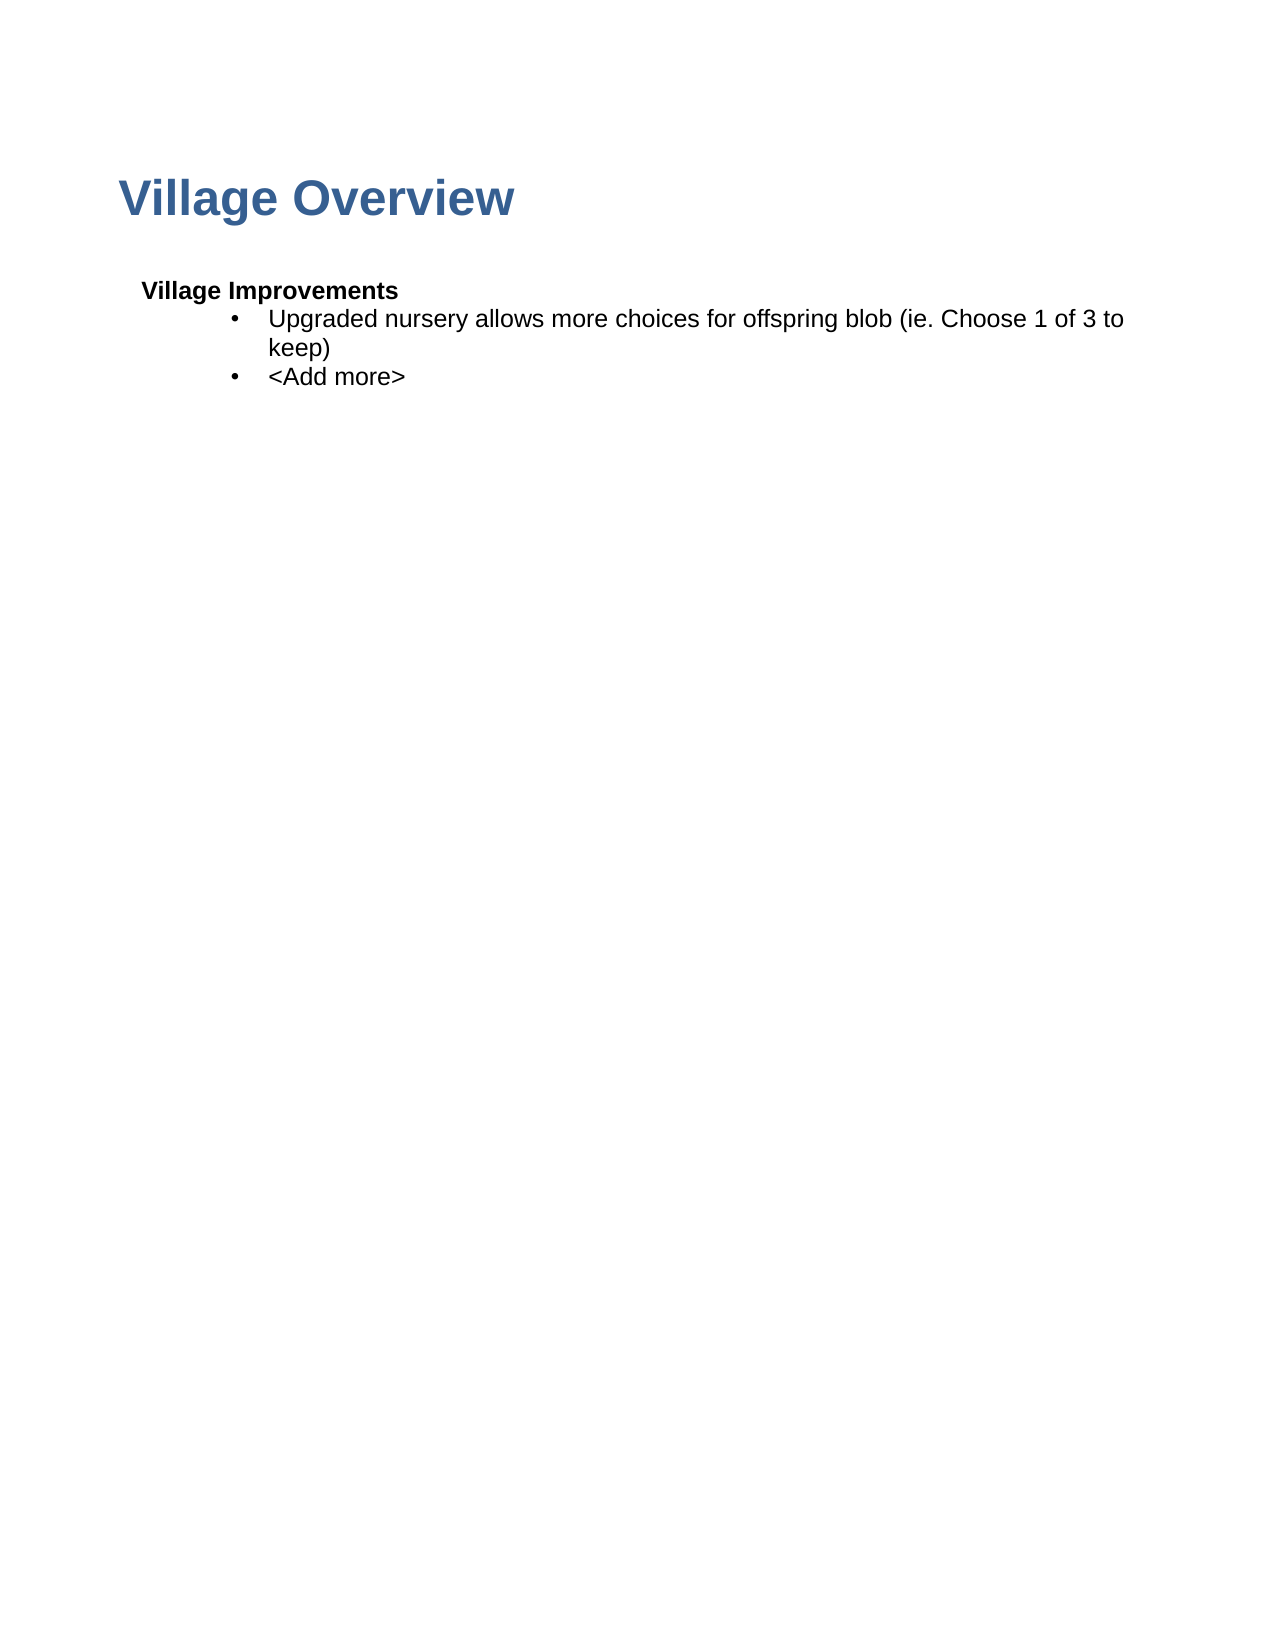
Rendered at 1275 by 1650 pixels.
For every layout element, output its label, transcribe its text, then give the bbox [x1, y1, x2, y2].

text Village Overview [118, 168, 1157, 226]
list Upgraded nursery allows more choices for offspring blob (ie. Choose 1 of 3 to keep) [231, 304, 1157, 362]
text Village Improvements [118, 276, 1157, 304]
list <Add more> [231, 362, 1157, 391]
